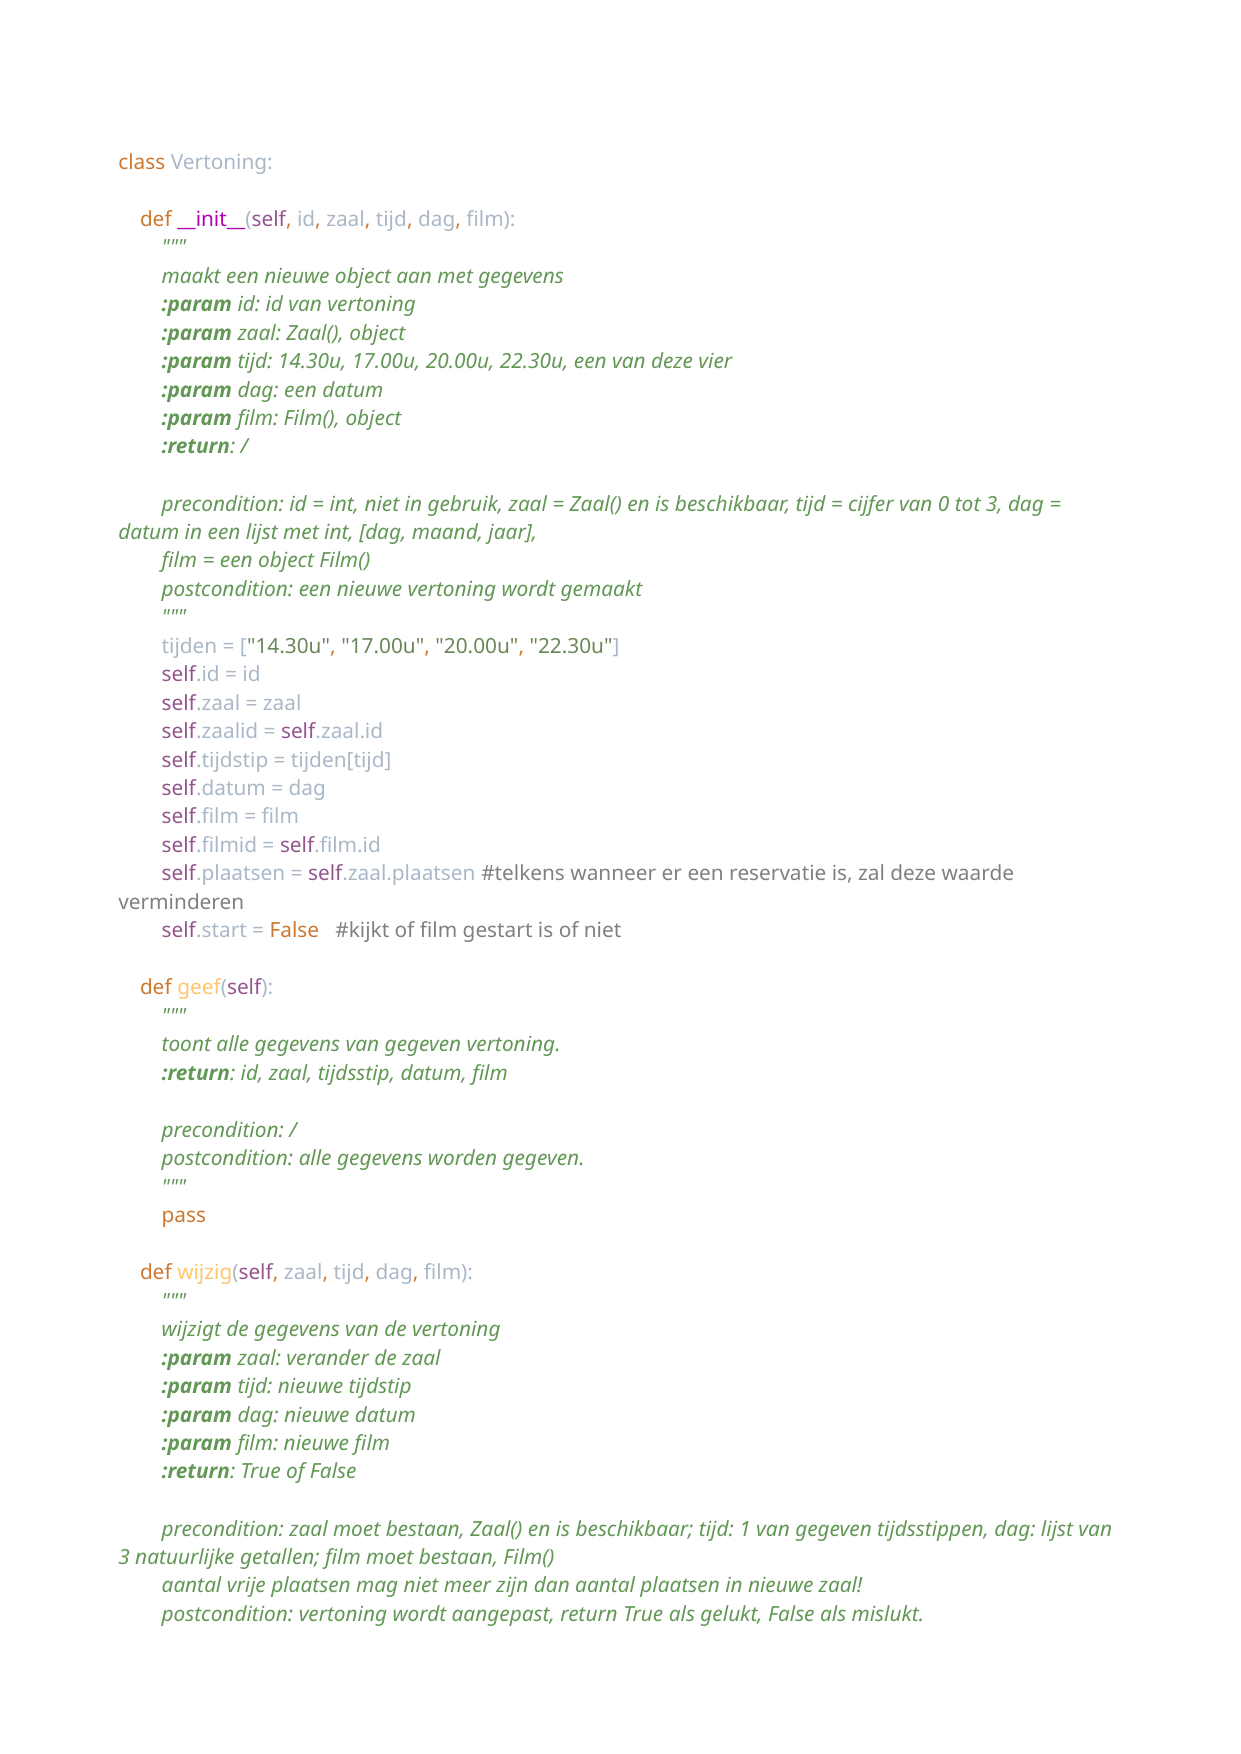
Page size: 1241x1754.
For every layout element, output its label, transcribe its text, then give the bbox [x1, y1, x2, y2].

text class Vertoning: def __init__(self, id, zaal, tijd, dag, film): """ maakt een nieuwe object aan met gegevens :param id: id van vertoning :param zaal: Zaal(), object :param tijd: 14.30u, 17.00u, 20.00u, 22.30u, een van deze vier :param dag: een datum :param film: Film(), object :return: / precondition: id = int, niet in gebruik, zaal = Zaal() en is beschikbaar, tijd = cijfer van 0 tot 3, dag = datum in een lijst met int, [dag, maand, jaar], film = een object Film() postcondition: een nieuwe vertoning wordt gemaakt """ tijden = ["14.30u", "17.00u", "20.00u", "22.30u"] self.id = id self.zaal = zaal self.zaalid = self.zaal.id self.tijdstip = tijden[tijd] self.datum = dag self.film = film self.filmid = self.film.id self.plaatsen = self.zaal.plaatsen #telkens wanneer er een reservatie is, zal deze waarde verminderen self.start = False #kijkt of film gestart is of niet def geef(self): """ toont alle gegevens van gegeven vertoning. :return: id, zaal, tijdsstip, datum, film precondition: / postcondition: alle gegevens worden gegeven. """ pass def wijzig(self, zaal, tijd, dag, film): """ wijzigt de gegevens van de vertoning :param zaal: verander de zaal :param tijd: nieuwe tijdstip :param dag: nieuwe datum :param film: nieuwe film :return: True of False precondition: zaal moet bestaan, Zaal() en is beschikbaar; tijd: 1 van gegeven tijdsstippen, dag: lijst van 3 natuurlijke getallen; film moet bestaan, Film() aantal vrije plaatsen mag niet meer zijn dan aantal plaatsen in nieuwe zaal! postcondition: vertoning wordt aangepast, return True als gelukt, False als mislukt. [118, 118, 1122, 1627]
